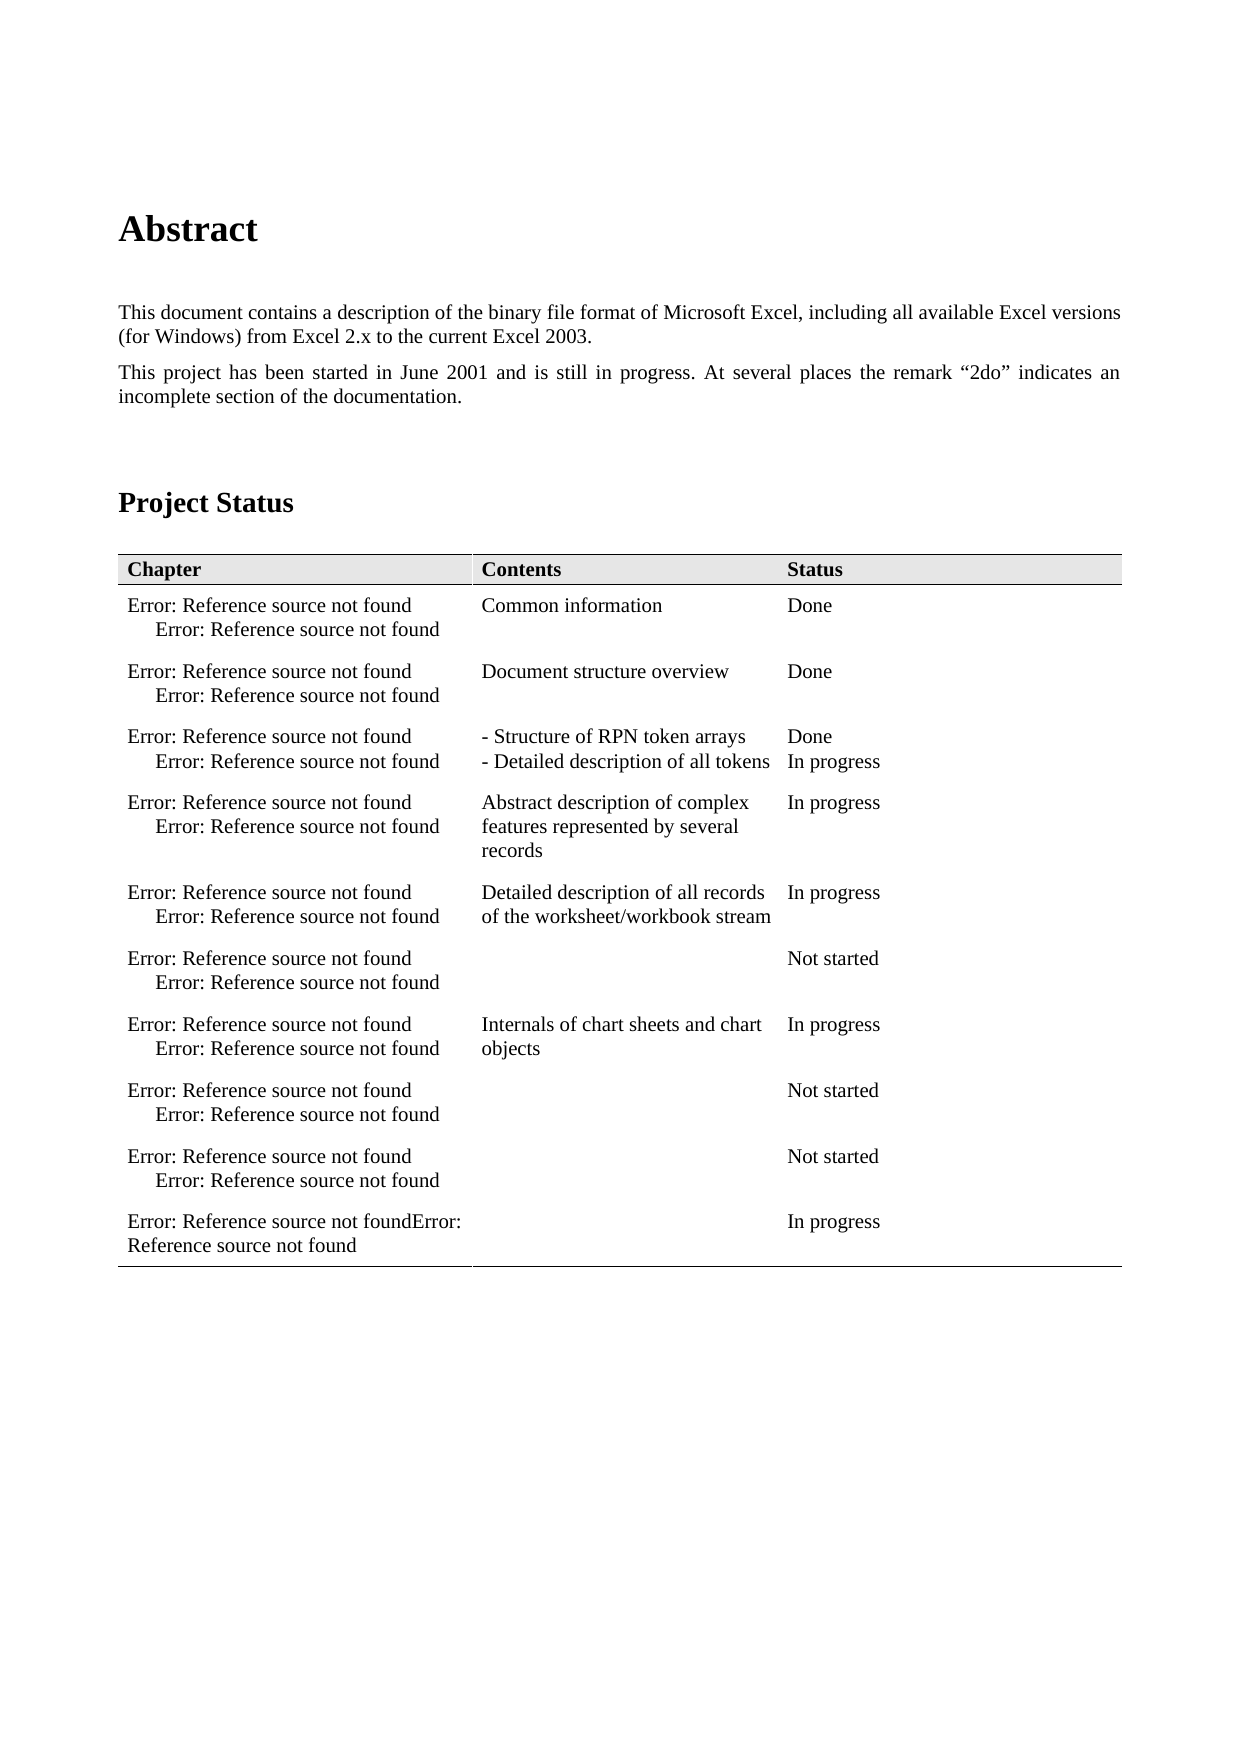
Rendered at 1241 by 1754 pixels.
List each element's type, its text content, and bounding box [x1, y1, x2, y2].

table_cell Abstract description of complex features represented by several records [473, 781, 778, 871]
table_cell 6 Drawing Objects [118, 937, 472, 1003]
table_cell Detailed description of all records of the worksheet/workbook stream [473, 871, 778, 937]
table_cell 1 Introduction [118, 585, 472, 650]
table_cell 3 Formulas [118, 716, 472, 781]
table_cell Document structure overview [473, 650, 778, 716]
table_cell Common information [473, 585, 778, 650]
table_header Status [778, 555, 1122, 584]
table_cell [473, 1069, 778, 1135]
table_cell [473, 1135, 778, 1201]
table_cell 2 Document Structure [118, 650, 472, 716]
table_header Contents [473, 555, 778, 584]
table_cell In progress [778, 1003, 1122, 1069]
table_cell Not started [778, 1135, 1122, 1201]
subtitle Project Status [118, 485, 1122, 518]
table_cell In progress [778, 1201, 1122, 1266]
table_cell [473, 1201, 778, 1266]
table_cell Internals of chart sheets and chart objects [473, 1003, 778, 1069]
table_cell In progress [778, 871, 1122, 937]
table_cell 10Workspace Documents [118, 1201, 472, 1266]
table_header Chapter [118, 555, 472, 584]
subtitle Abstract [118, 207, 1122, 250]
table_cell 8 PivotTables [118, 1069, 472, 1135]
table_cell Done [778, 650, 1122, 716]
text This project has been started in June 2001 and is still in progress. At several places the remark “2do” indicates an incomplete section of the documentation. [118, 360, 1122, 408]
table_cell 7 Charts [118, 1003, 472, 1069]
text This document contains a description of the binary file format of Microsoft Excel, including all available Excel versions (for Windows) from Excel 2.x to the current Excel 2003. [118, 300, 1122, 348]
table_cell 9 Change Tracking [118, 1135, 472, 1201]
table_cell [473, 937, 778, 1003]
table_cell 4 Worksheet/Workbook Stream [118, 781, 472, 871]
table_cell Done In progress [778, 716, 1122, 781]
table_cell - Structure of RPN token arrays - Detailed description of all tokens [473, 716, 778, 781]
table_cell Not started [778, 1069, 1122, 1135]
table_cell In progress [778, 781, 1122, 871]
table_cell Not started [778, 937, 1122, 1003]
table_cell Done [778, 585, 1122, 650]
table_cell 5 Worksheet/Workbook Records [118, 871, 472, 937]
